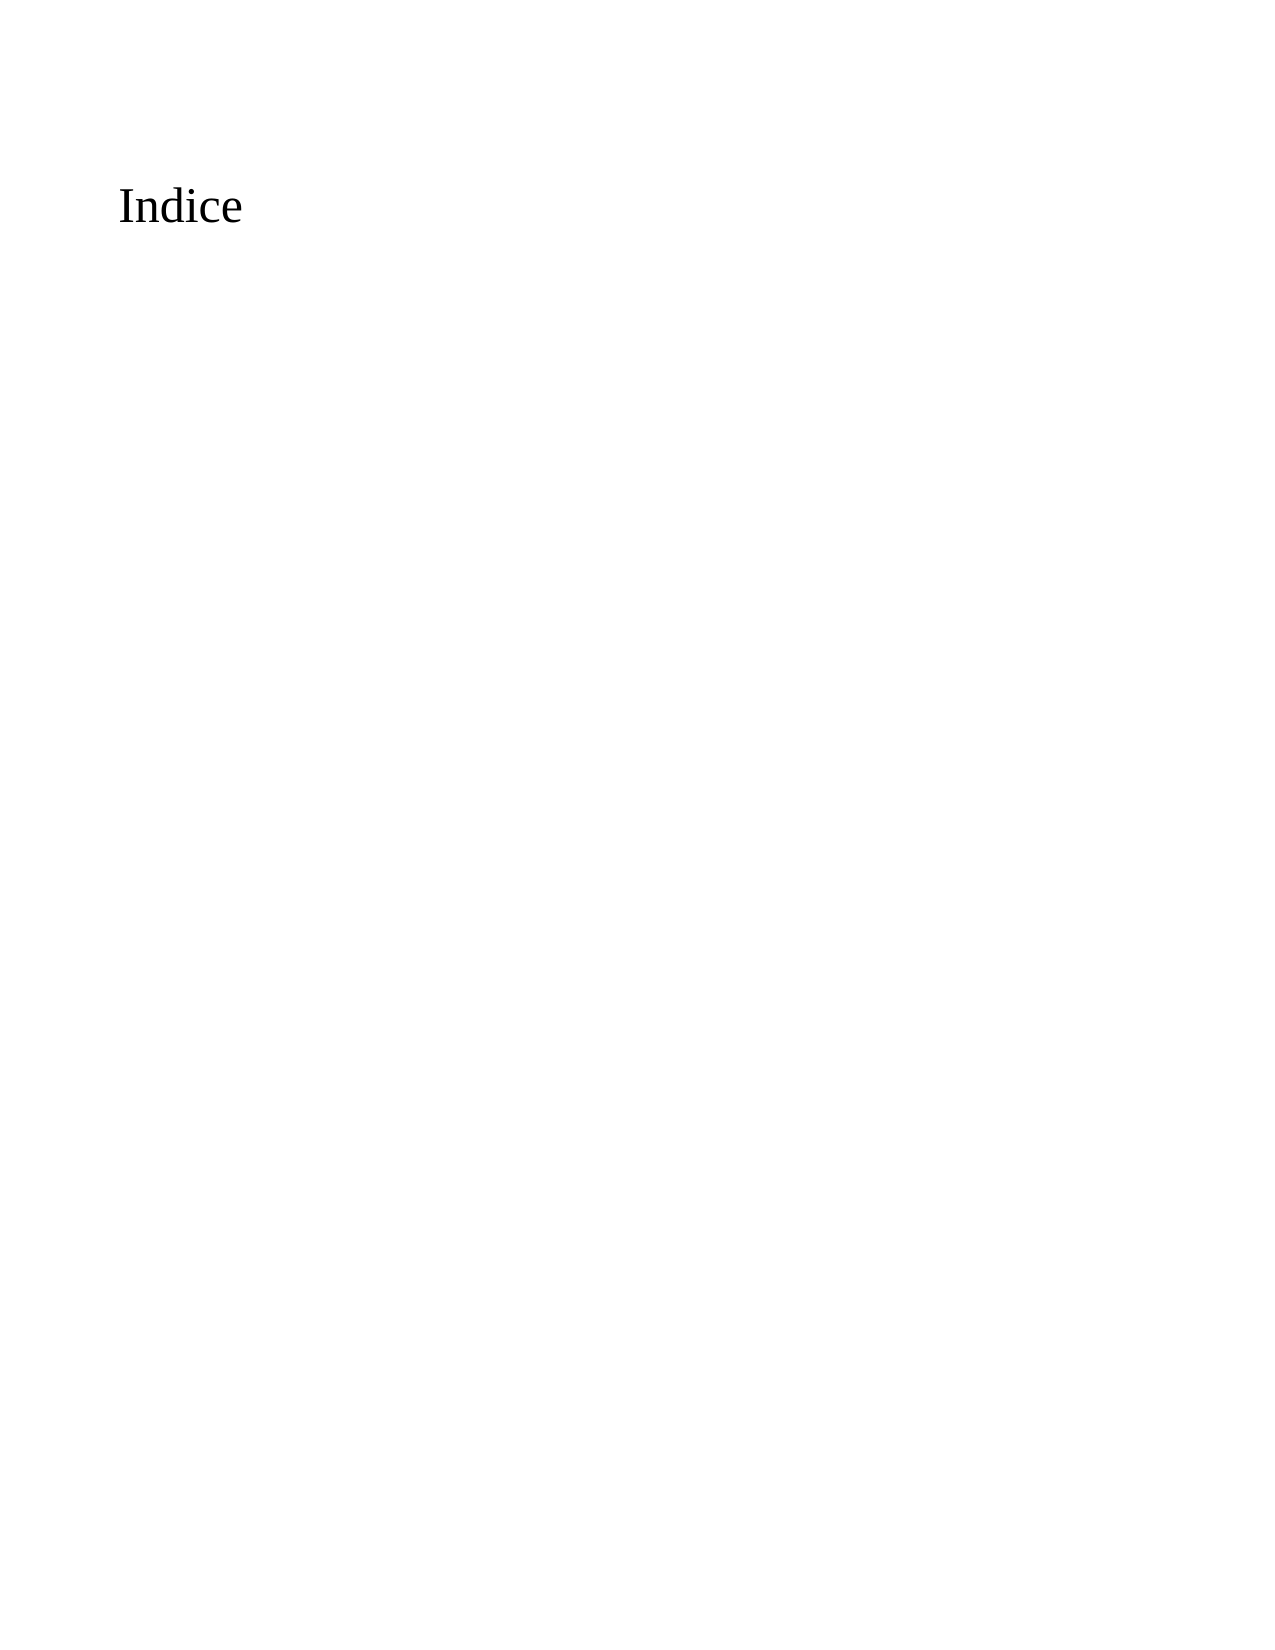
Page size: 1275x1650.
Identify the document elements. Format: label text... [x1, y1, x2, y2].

text Indice [118, 176, 1157, 233]
